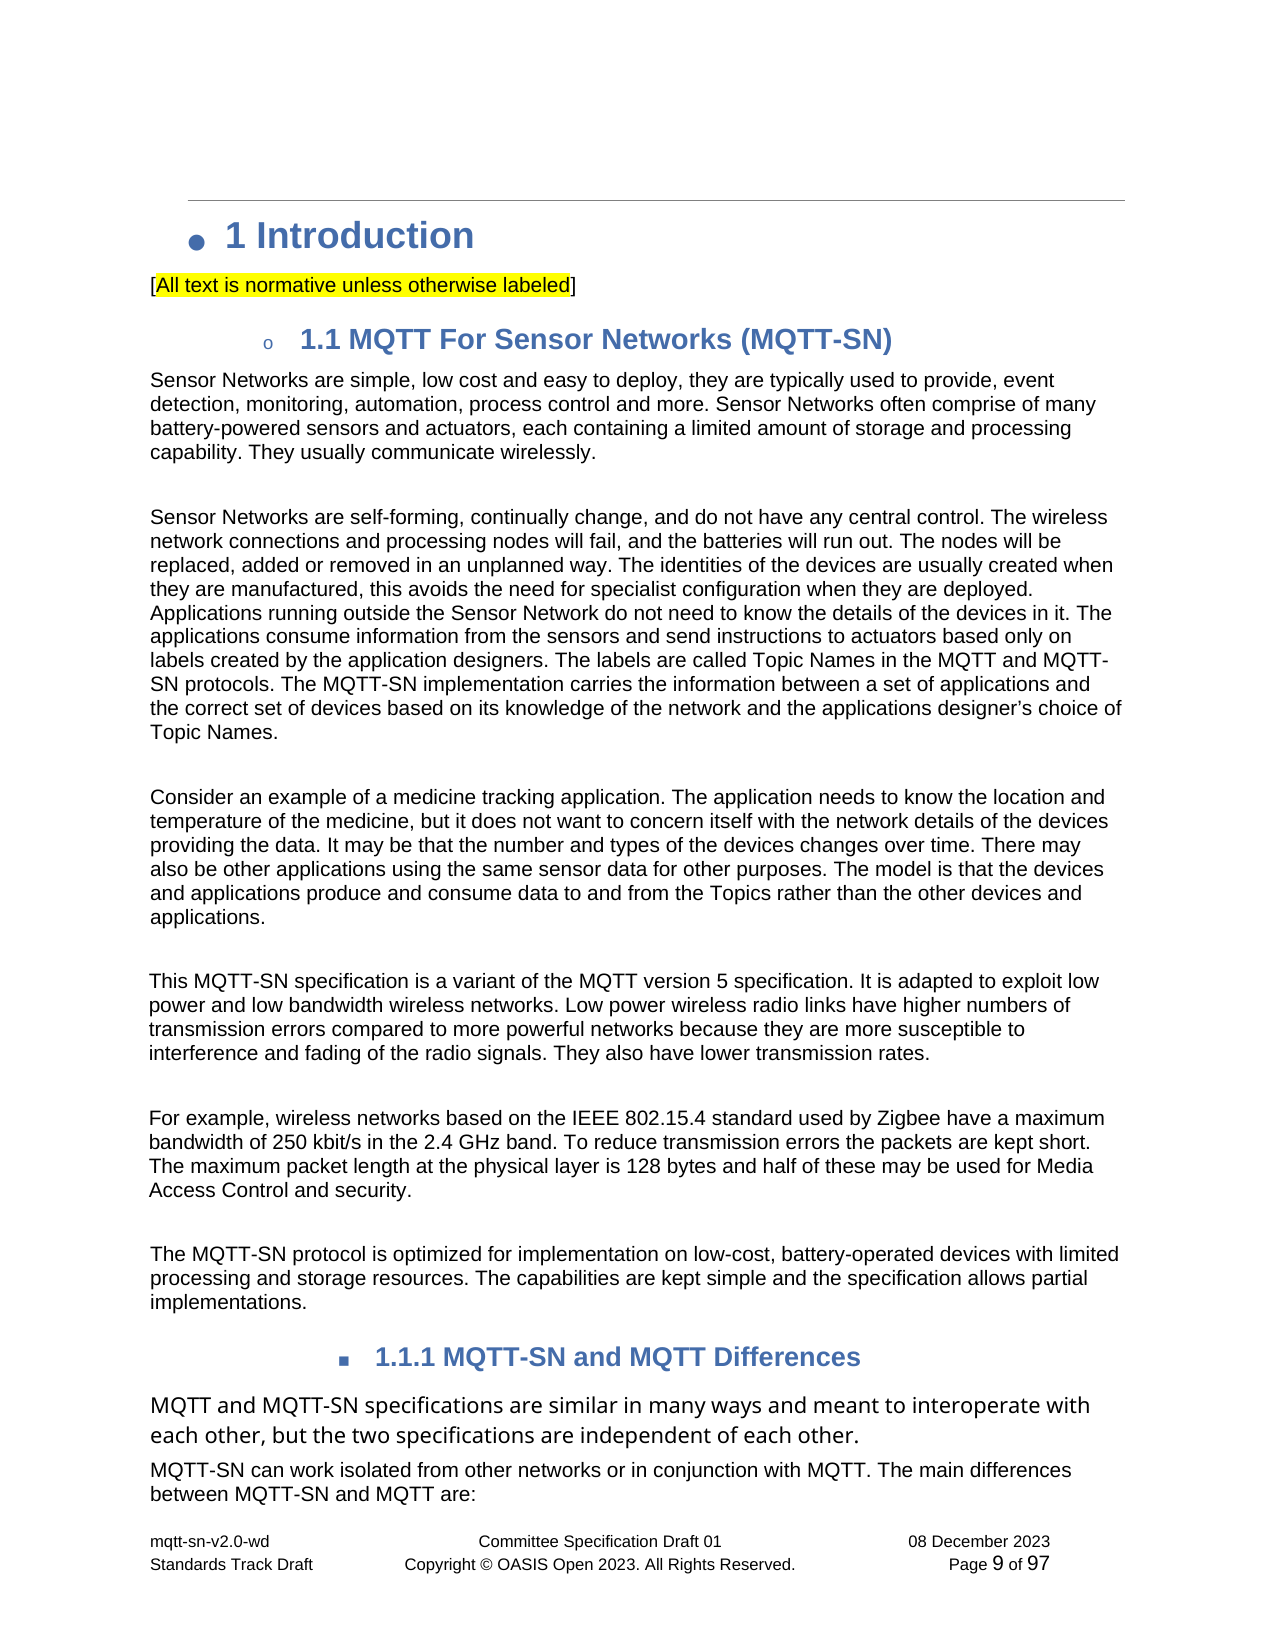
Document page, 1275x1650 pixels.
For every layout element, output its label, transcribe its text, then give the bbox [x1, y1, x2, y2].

subtitle 1 Introduction [187, 201, 1125, 261]
text This MQTT-SN specification is a variant of the MQTT version 5 specification. It is adapted to exploit low power and low bandwidth wireless networks. Low power wireless radio links have higher numbers of transmission errors compared to more powerful networks because they are more susceptible to interference and fading of the radio signals. They also have lower transmission rates. [148, 969, 1124, 1065]
text Sensor Networks are self-forming, continually change, and do not have any central control. The wireless network connections and processing nodes will fail, and the batteries will run out. The nodes will be replaced, added or removed in an unplanned way. The identities of the devices are usually created when they are manufactured, this avoids the need for specialist configuration when they are deployed. Applications running outside the Sensor Network do not need to know the details of the devices in it. The applications consume information from the sensors and send instructions to actuators based only on labels created by the application designers. The labels are called Topic Names in the MQTT and MQTT-SN protocols. The MQTT-SN implementation carries the information between a set of applications and the correct set of devices based on its knowledge of the network and the applications designer’s choice of Topic Names. [150, 504, 1125, 744]
text MQTT-SN can work isolated from other networks or in conjunction with MQTT. The main differences between MQTT-SN and MQTT are: [150, 1458, 1125, 1506]
text MQTT and MQTT-SN specifications are similar in many ways and meant to interoperate with each other, but the two specifications are independent of each other. [150, 1390, 1125, 1449]
text Consider an example of a medicine tracking application. The application needs to know the location and temperature of the medicine, but it does not want to concern itself with the network details of the devices providing the data. It may be that the number and types of the devices changes over time. There may also be other applications using the same sensor data for other purposes. The model is that the devices and applications produce and consume data to and from the Topics rather than the other devices and applications. [150, 785, 1125, 928]
text Sensor Networks are simple, low cost and easy to deploy, they are typically used to provide, event detection, monitoring, automation, process control and more. Sensor Networks often comprise of many battery-powered sensors and actuators, each containing a limited amount of storage and processing capability. They usually communicate wirelessly. [150, 368, 1125, 464]
text The MQTT-SN protocol is optimized for implementation on low-cost, battery-operated devices with limited processing and storage resources. The capabilities are kept simple and the specification allows partial implementations. [150, 1242, 1125, 1314]
text [All text is normative unless otherwise labeled] [150, 273, 1125, 297]
subtitle 1.1.1 MQTT-SN and MQTT Differences [337, 1339, 1125, 1377]
subtitle 1.1 MQTT For Sensor Networks (MQTT-SN) [262, 322, 1125, 356]
text For example, wireless networks based on the IEEE 802.15.4 standard used by Zigbee have a maximum bandwidth of 250 kbit/s in the 2.4 GHz band. To reduce transmission errors the packets are kept short. The maximum packet length at the physical layer is 128 bytes and half of these may be used for Media Access Control and security. [148, 1106, 1124, 1201]
